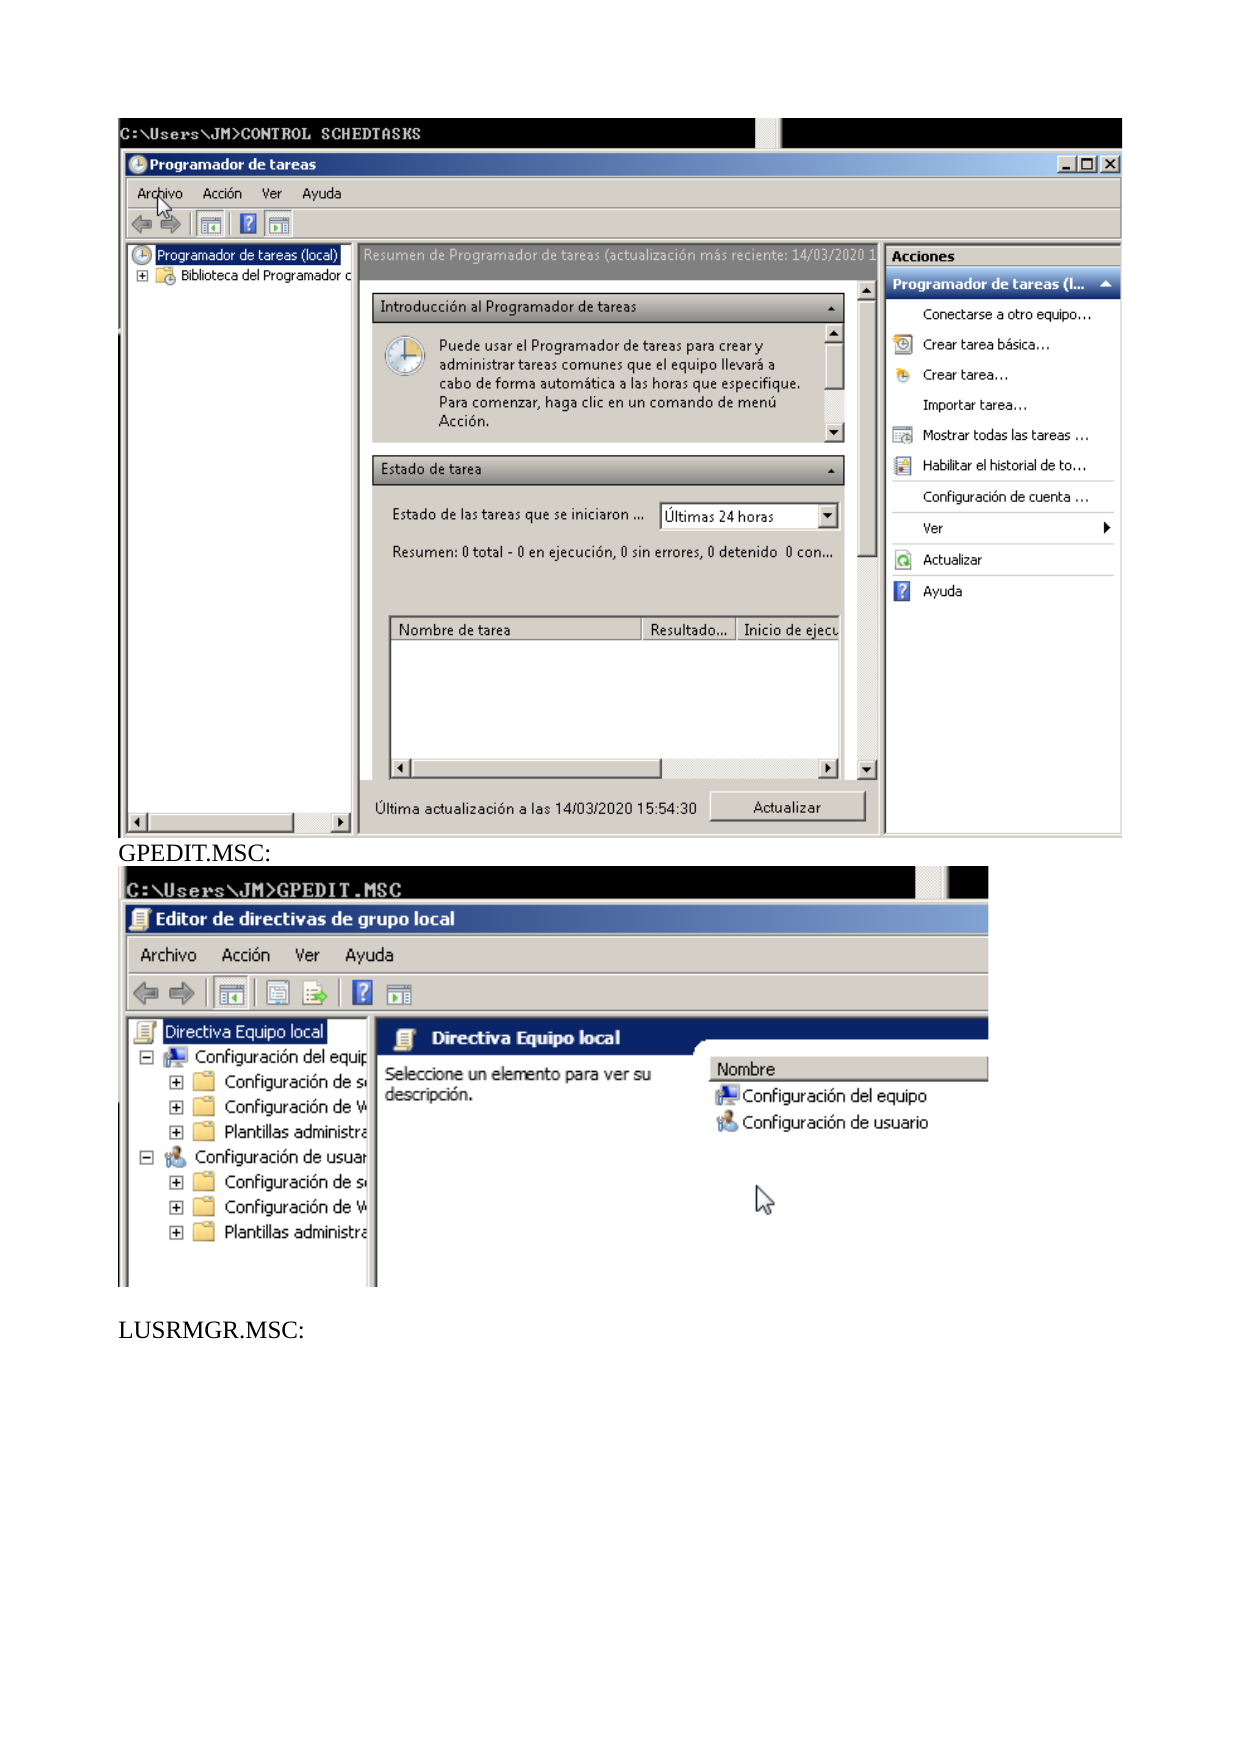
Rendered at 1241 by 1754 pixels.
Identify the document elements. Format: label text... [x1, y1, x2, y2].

text GPEDIT.MSC: [118, 838, 1122, 866]
text LUSRMGR.MSC: [118, 1316, 1122, 1344]
